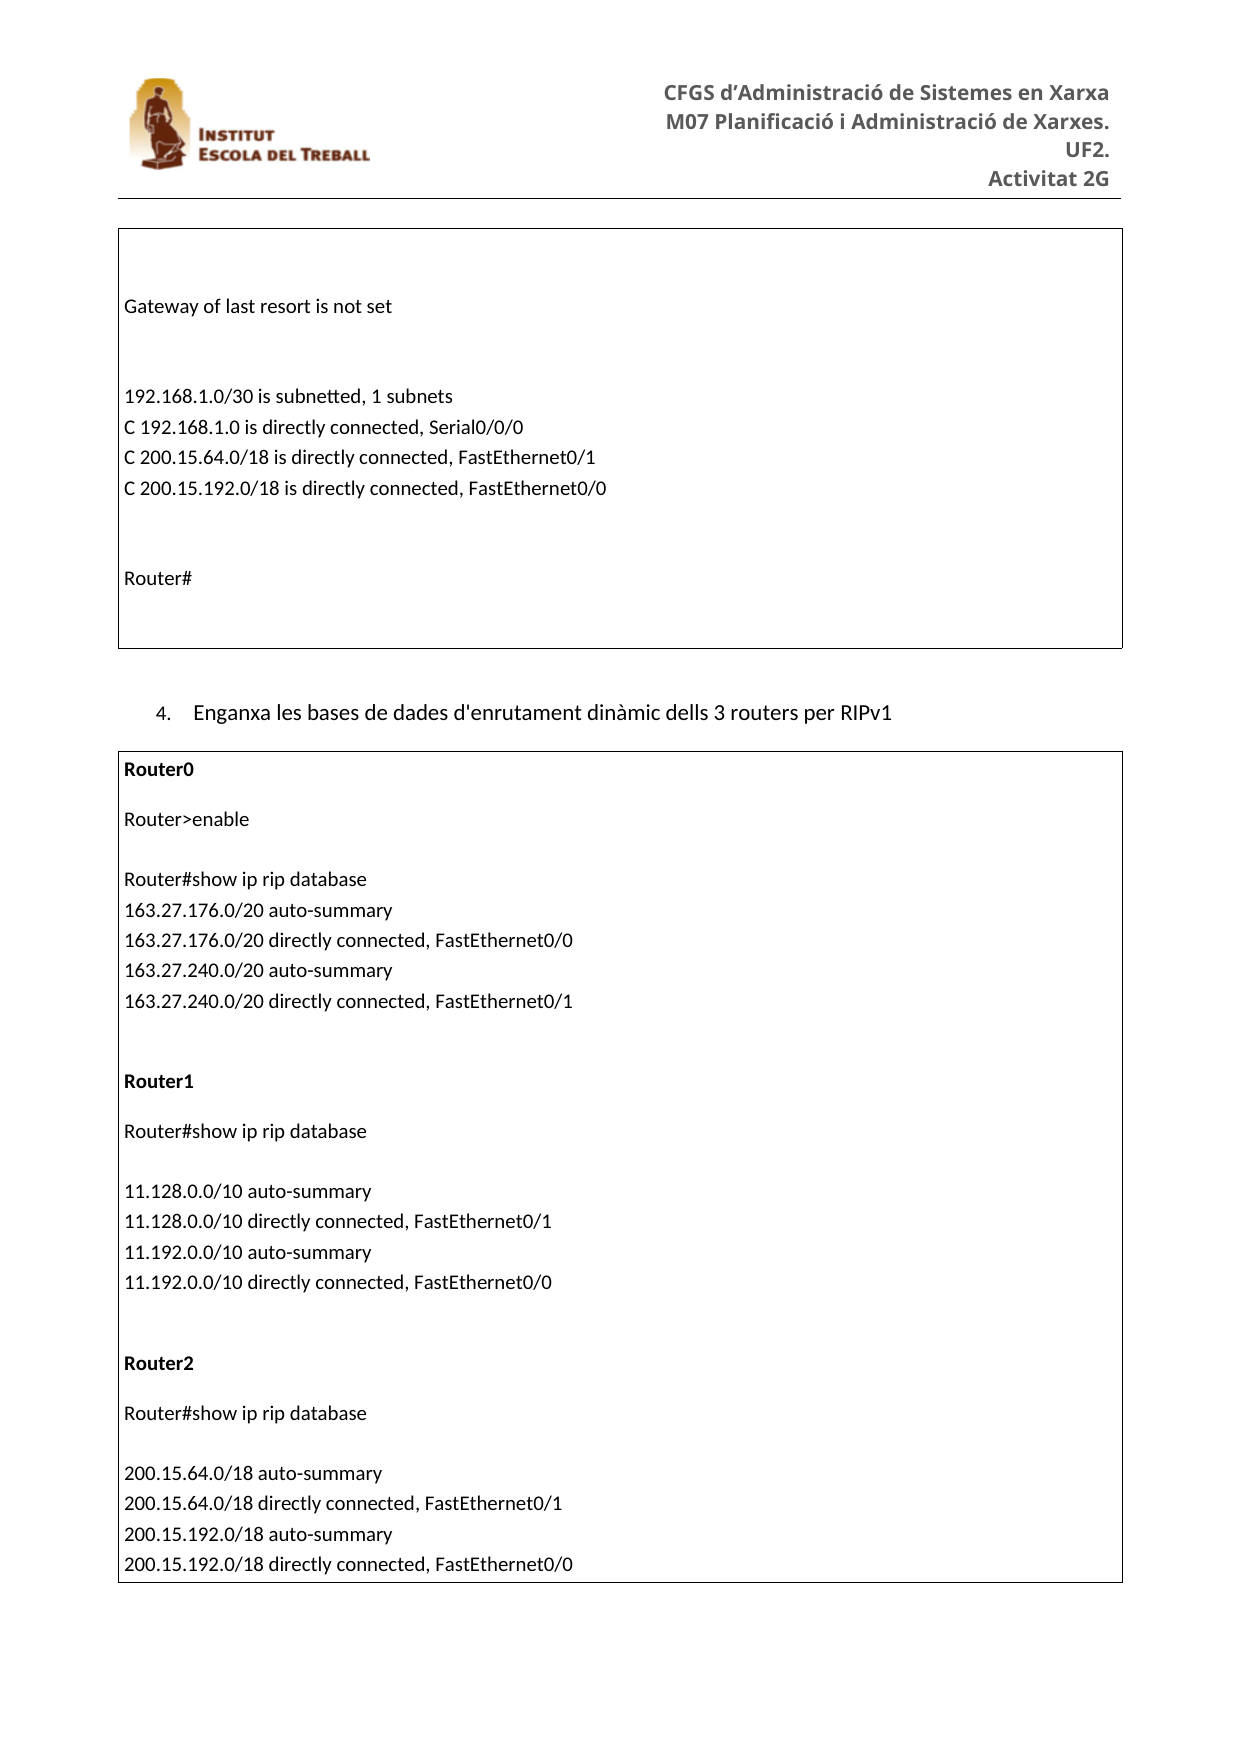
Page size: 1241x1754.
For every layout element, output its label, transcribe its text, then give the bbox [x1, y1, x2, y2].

picture [129, 78, 370, 170]
table_header Router0 Router>enable Router#show ip rip database 163.27.176.0/20 auto-summary 163.27.176.0/20 directly connected, FastEthernet0/0 163.27.240.0/20 auto-summary 163.27.240.0/20 directly connected, FastEthernet0/1 Router1 Router#show ip rip database 11.128.0.0/10 auto-summary 11.128.0.0/10 directly connected, FastEthernet0/1 11.192.0.0/10 auto-summary 11.192.0.0/10 directly connected, FastEthernet0/0 Router2 Router#show ip rip database 200.15.64.0/18 auto-summary 200.15.64.0/18 directly connected, FastEthernet0/1 200.15.192.0/18 auto-summary 200.15.192.0/18 directly connected, FastEthernet0/0 [119, 752, 1122, 1582]
table_header Gateway of last resort is not set 192.168.1.0/30 is subnetted, 1 subnets C 192.168.1.0 is directly connected, Serial0/0/0 C 200.15.64.0/18 is directly connected, FastEthernet0/1 C 200.15.192.0/18 is directly connected, FastEthernet0/0 Router# [119, 229, 1122, 647]
list Enganxa les bases de dades d'enrutament dinàmic dells 3 routers per RIPv1 [156, 698, 1122, 726]
